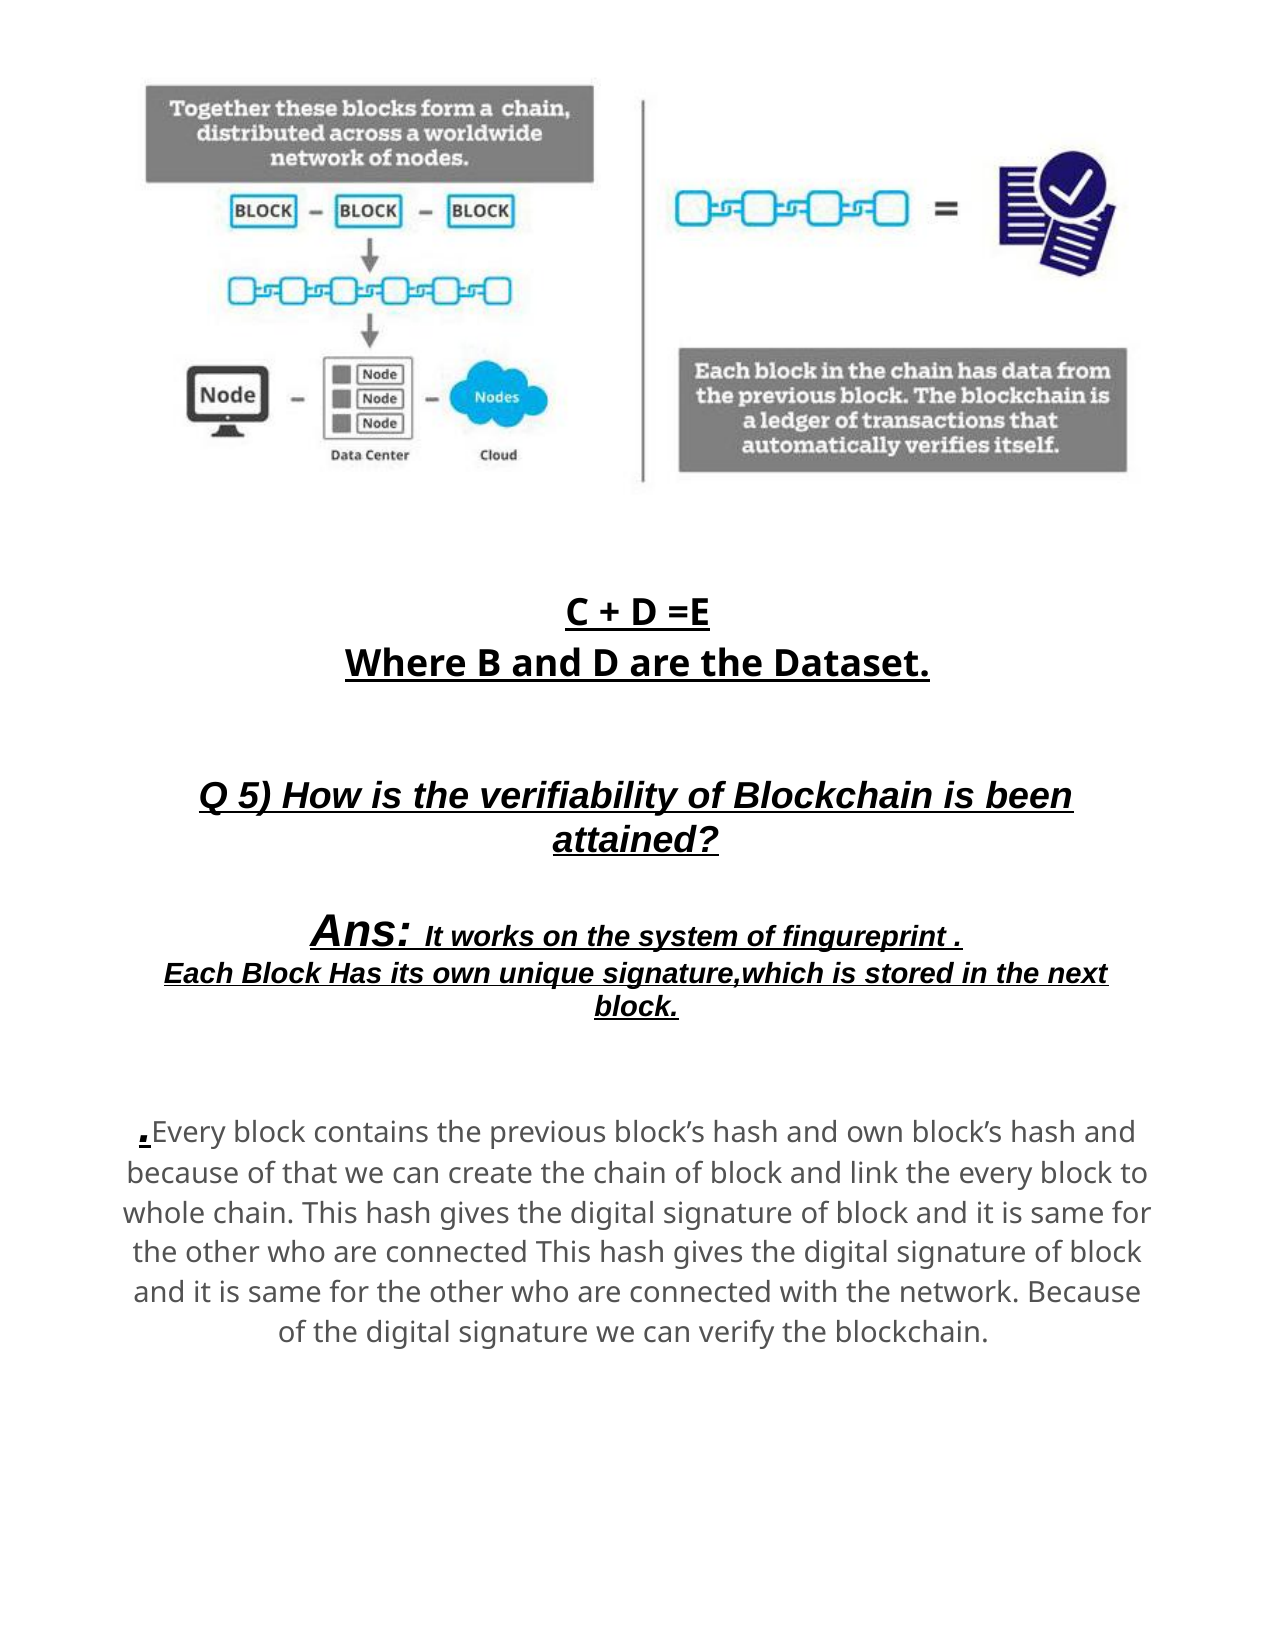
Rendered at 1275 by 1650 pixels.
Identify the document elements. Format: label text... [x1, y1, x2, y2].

text .Every block contains the previous block’s hash and own block’s hash and because of that we can create the chain of block and link the every block to whole chain. This hash gives the digital signature of block and it is same for the other who are connected This hash gives the digital signature of block and it is same for the other who are connected with the network. Because of the digital signature we can verify the blockchain. [118, 1099, 1157, 1351]
text Q 5) How is the verifiability of Blockchain is been attained? [118, 774, 1157, 860]
text C + D =E [118, 586, 1157, 636]
text Where B and D are the Dataset. [118, 636, 1157, 687]
picture [118, 0, 1157, 586]
text Ans: It works on the system of fingureprint . [118, 903, 1157, 956]
text Each Block Has its own unique signature,which is stored in the next block. [118, 956, 1157, 1023]
